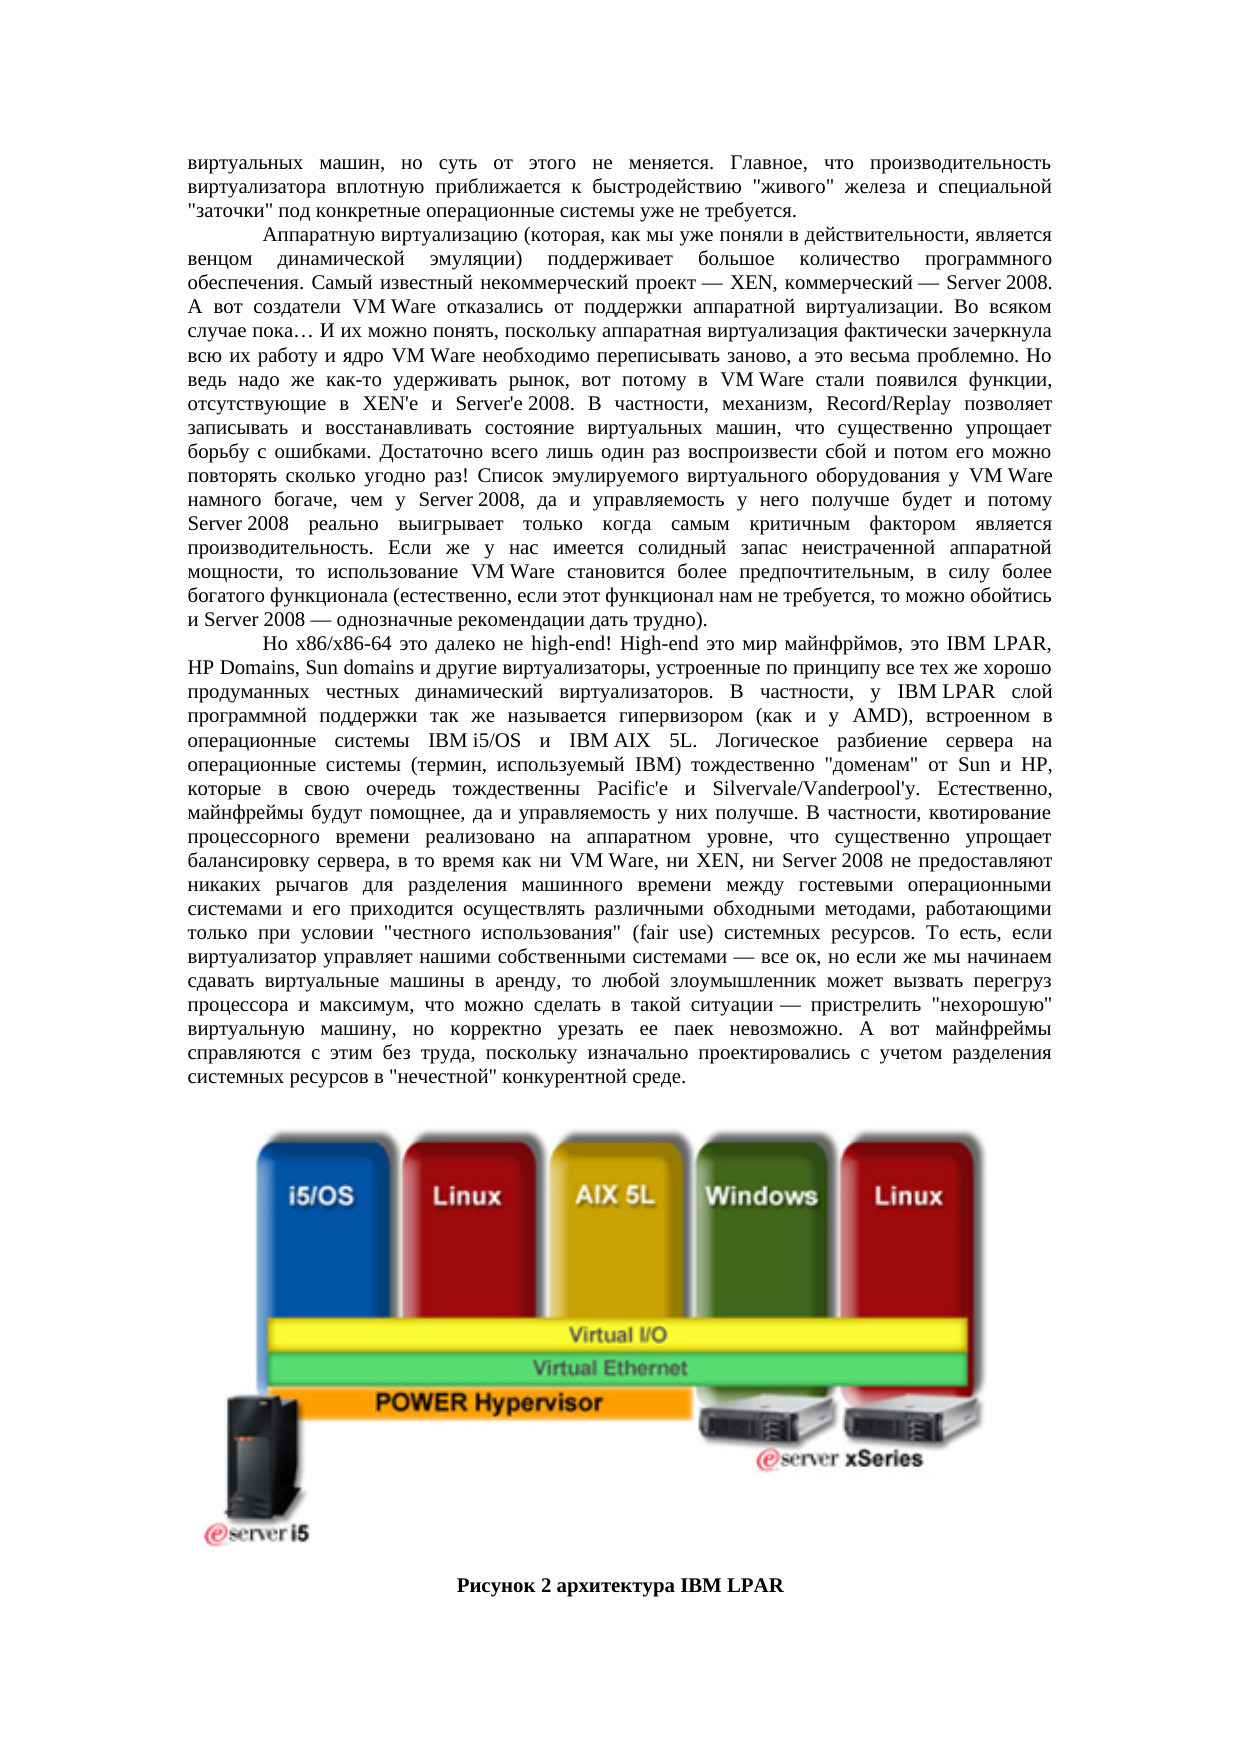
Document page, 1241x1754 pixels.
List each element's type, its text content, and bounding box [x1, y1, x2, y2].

text Рисунок 2 архитектура IBM LPAR [187, 1573, 1053, 1597]
picture [203, 1112, 1037, 1561]
text Но x86/x86-64 это далеко не high-end! High-end это мир майнфрймов, это IBM LPAR, HP Domains, Sun domains и другие виртуализаторы, устроенные по принципу все тех же хорошо продуманных честных динамический виртуализаторов. В частности, у IBM LPAR слой программной поддержки так же называется гипервизором (как и у AMD), встроенном в операционные системы IBM i5/OS и IBM AIX 5L. Логическое разбиение сервера на операционные системы (термин, используемый IBM) тождественно "доменам" от Sun и HP, которые в свою очередь тождественны Pacific'е и Silvervale/Vanderpool'у. Естественно, майнфреймы будут помощнее, да и управляемость у них получше. В частности, квотирование процессорного времени реализовано на аппаратном уровне, что существенно упрощает балансировку сервера, в то время как ни VM Ware, ни XEN, ни Server 2008 не предоставляют никаких рычагов для разделения машинного времени между гостевыми операционными системами и его приходится осуществлять различными обходными методами, работающими только при условии "честного использования" (fair use) системных ресурсов. То есть, если виртуализатор управляет нашими собственными системами — все ок, но если же мы начинаем сдавать виртуальные машины в аренду, то любой злоумышленник может вызвать перегруз процессора и максимум, что можно сделать в такой ситуации — пристрелить "нехорошую" виртуальную машину, но корректно урезать ее паек невозможно. А вот майнфреймы справляются с этим без труда, поскольку изначально проектировались с учетом разделения системных ресурсов в "нечестной" конкурентной среде. [187, 631, 1053, 1088]
text виртуальных машин, но суть от этого не меняется. Главное, что производительность виртуализатора вплотную приближается к быстродействию "живого" железа и специальной "заточки" под конкретные операционные системы уже не требуется. [187, 150, 1053, 222]
text Аппаратную виртуализацию (которая, как мы уже поняли в действительности, является венцом динамической эмуляции) поддерживает большое количество программного обеспечения. Самый известный некоммерческий проект — XEN, коммерческий — Server 2008. А вот создатели VM Ware отказались от поддержки аппаратной виртуализации. Во всяком случае пока… И их можно понять, поскольку аппаратная виртуализация фактически зачеркнула всю их работу и ядро VM Ware необходимо переписывать заново, а это весьма проблемно. Но ведь надо же как-то удерживать рынок, вот потому в VM Ware стали появился функции, отсутствующие в XEN'е и Server'e 2008. В частности, механизм, Record/Replay позволяет записывать и восстанавливать состояние виртуальных машин, что существенно упрощает борьбу с ошибками. Достаточно всего лишь один раз воспроизвести сбой и потом его можно повторять сколько угодно раз! Список эмулируемого виртуального оборудования у VM Ware намного богаче, чем у Server 2008, да и управляемость у него получше будет и потому Server 2008 реально выигрывает только когда самым критичным фактором является производительность. Если же у нас имеется солидный запас неистраченной аппаратной мощности, то использование VM Ware становится более предпочтительным, в силу более богатого функционала (естественно, если этот функционал нам не требуется, то можно обойтись и Server 2008 — однозначные рекомендации дать трудно). [187, 222, 1053, 631]
